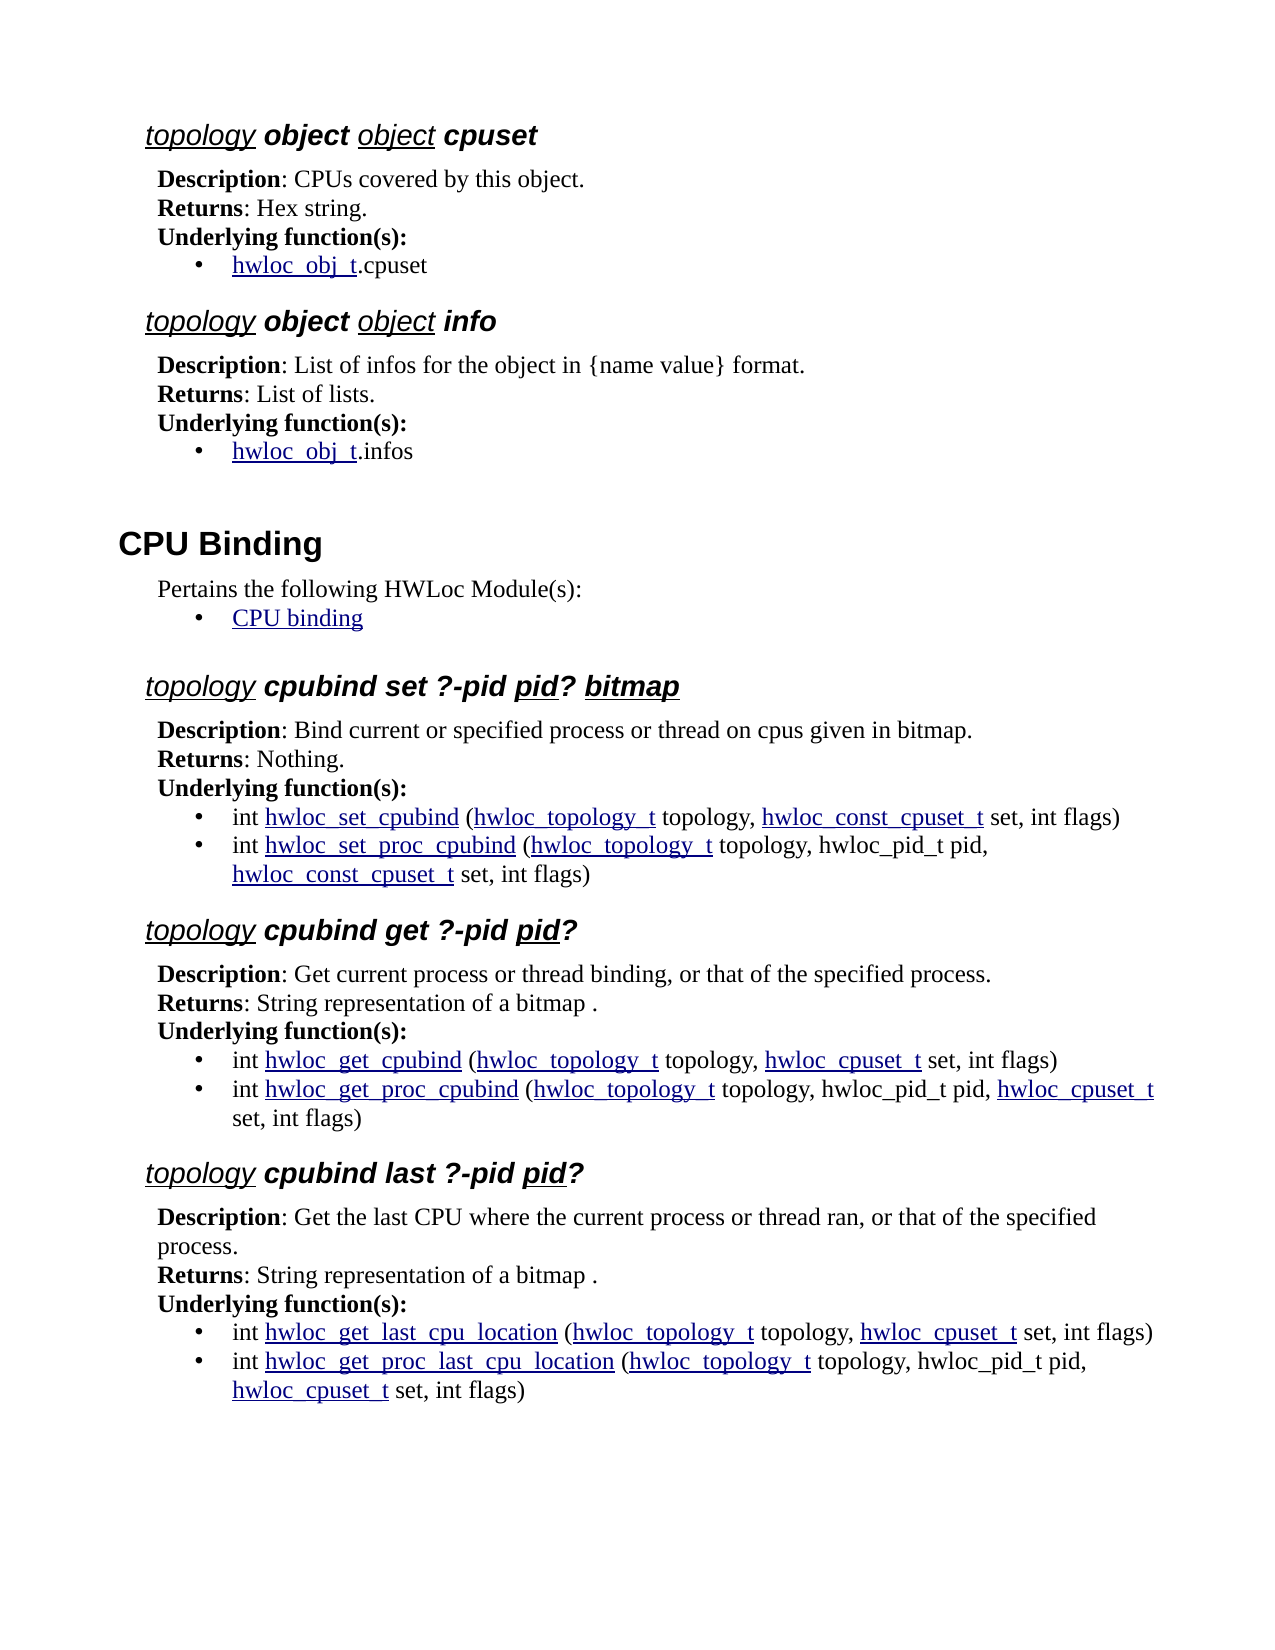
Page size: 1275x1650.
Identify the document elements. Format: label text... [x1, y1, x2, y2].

list int hwloc_get_last_cpu_location (hwloc_topology_t topology, hwloc_cpuset_t set, int flags) [194, 1317, 1157, 1346]
subtitle topology cpubind set ?-pid pid? bitmap [145, 669, 1157, 703]
text Underlying function(s): [157, 408, 1157, 436]
text Returns: Hex string. [157, 193, 1157, 222]
list int hwloc_set_cpubind (hwloc_topology_t topology, hwloc_const_cpuset_t set, int flags) [194, 802, 1157, 830]
text Description: Bind current or specified process or thread on cpus given in bitmap. [157, 715, 1157, 744]
text Pertains the following HWLoc Module(s): [157, 574, 1157, 603]
text Description: Get the last CPU where the current process or thread ran, or that of the specified process. [157, 1202, 1157, 1260]
list int hwloc_set_proc_cpubind (hwloc_topology_t topology, hwloc_pid_t pid, hwloc_const_cpuset_t set, int flags) [194, 830, 1157, 888]
subtitle CPU Binding [118, 524, 1157, 562]
text Description: Get current process or thread binding, or that of the specified process. [157, 959, 1157, 988]
text Description: List of infos for the object in {name value} format. [157, 350, 1157, 379]
list CPU binding [194, 603, 1157, 632]
subtitle topology object object info [145, 304, 1157, 338]
text Description: CPUs covered by this object. [157, 164, 1157, 193]
subtitle topology cpubind last ?-pid pid? [145, 1156, 1157, 1190]
text Underlying function(s): [157, 773, 1157, 802]
text Underlying function(s): [157, 222, 1157, 250]
text Returns: String representation of a bitmap . [157, 988, 1157, 1016]
list int hwloc_get_proc_last_cpu_location (hwloc_topology_t topology, hwloc_pid_t pid, hwloc_cpuset_t set, int flags) [194, 1346, 1157, 1404]
subtitle topology object object cpuset [145, 118, 1157, 152]
text Underlying function(s): [157, 1016, 1157, 1045]
list int hwloc_get_proc_cpubind (hwloc_topology_t topology, hwloc_pid_t pid, hwloc_cpuset_t set, int flags) [194, 1074, 1157, 1131]
list int hwloc_get_cpubind (hwloc_topology_t topology, hwloc_cpuset_t set, int flags) [194, 1045, 1157, 1074]
text Returns: Nothing. [157, 744, 1157, 773]
subtitle topology cpubind get ?-pid pid? [145, 913, 1157, 946]
text Underlying function(s): [157, 1289, 1157, 1317]
text Returns: List of lists. [157, 379, 1157, 408]
text Returns: String representation of a bitmap . [157, 1260, 1157, 1289]
list hwloc_obj_t.cpuset [194, 250, 1157, 279]
list hwloc_obj_t.infos [194, 436, 1157, 465]
